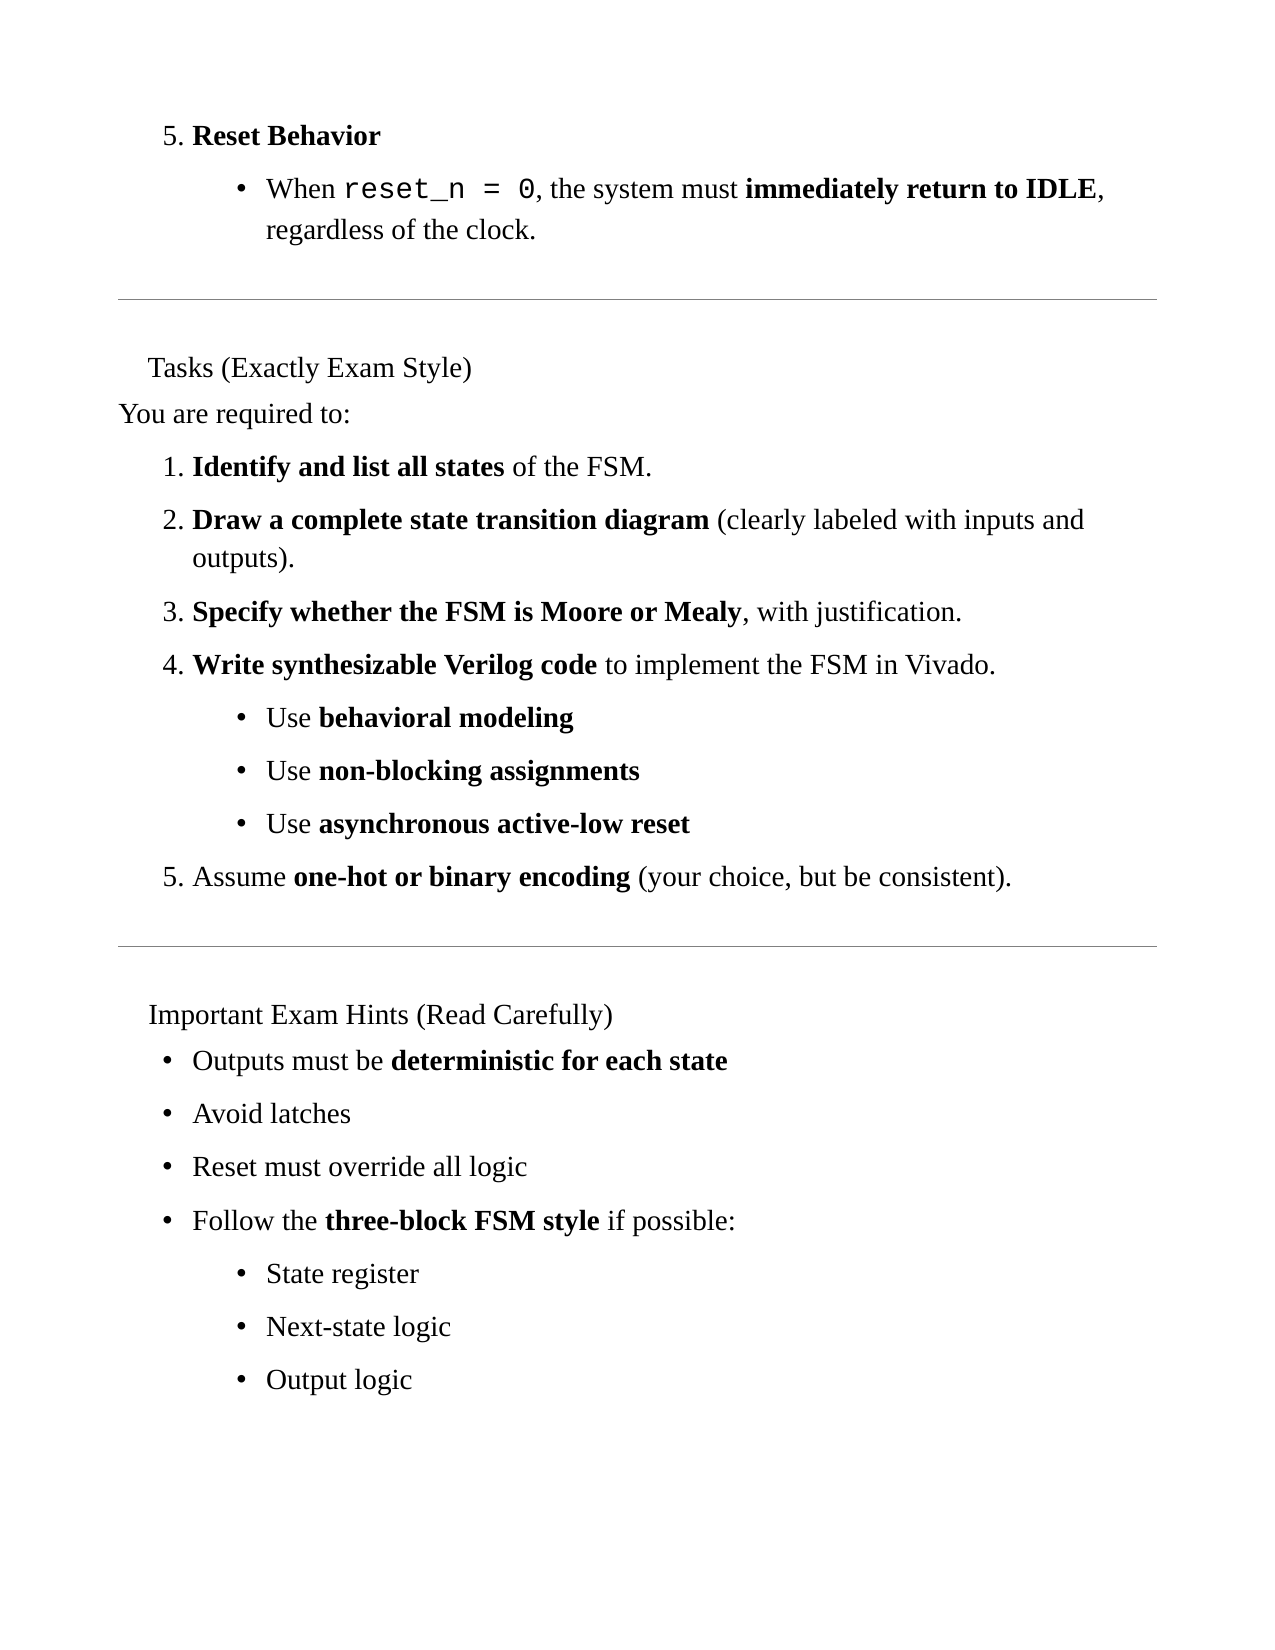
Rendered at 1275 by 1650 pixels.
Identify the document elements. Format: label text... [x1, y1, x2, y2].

list When reset_n = 0, the system must immediately return to IDLE, regardless of the clock. [236, 171, 1157, 246]
text You are required to: [118, 396, 1157, 429]
list Draw a complete state transition diagram (clearly labeled with inputs and outputs). [162, 502, 1157, 574]
list Use behavioral modeling [236, 700, 1157, 733]
list Assume one-hot or binary encoding (your choice, but be consistent). [162, 859, 1157, 893]
list Specify whether the FSM is Moore or Mealy, with justification. [162, 594, 1157, 627]
list State register [236, 1256, 1157, 1289]
list Follow the three-block FSM style if possible: [162, 1203, 1157, 1236]
list Outputs must be deterministic for each state [162, 1043, 1157, 1077]
list Identify and list all states of the FSM. [162, 449, 1157, 482]
list Output logic [236, 1362, 1157, 1396]
list Reset must override all logic [162, 1149, 1157, 1183]
subtitle 🔹 Tasks (Exactly Exam Style) [118, 350, 1157, 383]
list Reset Behavior [162, 118, 1157, 152]
list Write synthesizable Verilog code to implement the FSM in Vivado. [162, 647, 1157, 680]
list Next-state logic [236, 1309, 1157, 1343]
list Avoid latches [162, 1096, 1157, 1130]
list Use non-blocking assignments [236, 753, 1157, 787]
list Use asynchronous active-low reset [236, 806, 1157, 840]
subtitle 🔹 Important Exam Hints (Read Carefully) [118, 997, 1157, 1031]
